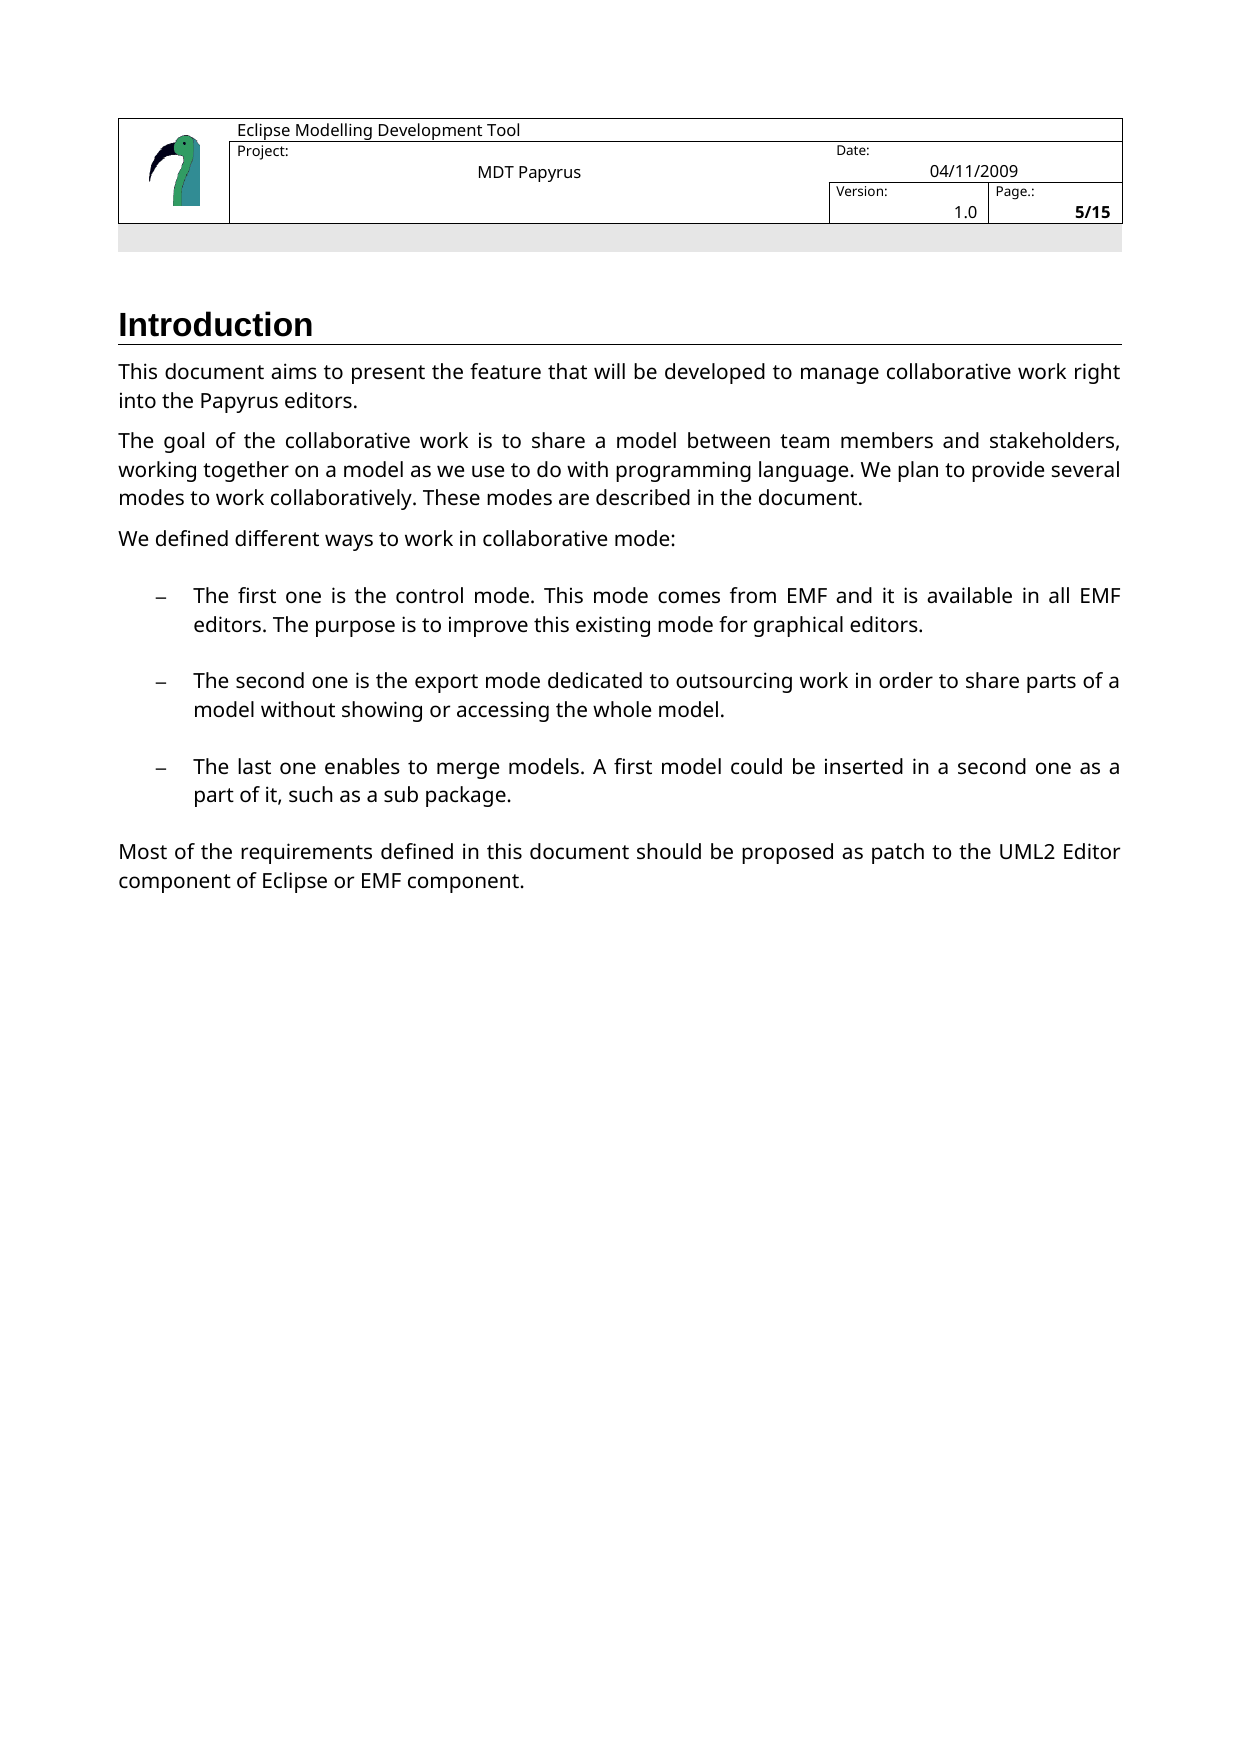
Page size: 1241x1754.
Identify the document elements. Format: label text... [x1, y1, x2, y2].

list The second one is the export mode dedicated to outsourcing work in order to share parts of a model without showing or accessing the whole model. [156, 667, 1122, 723]
picture [147, 133, 201, 209]
text The goal of the collaborative work is to share a model between team members and stakeholders, working together on a model as we use to do with programming language. We plan to provide several modes to work collaboratively. These modes are described in the document. [118, 427, 1122, 512]
list The last one enables to merge models. A first model could be inserted in a second one as a part of it, such as a sub package. [156, 752, 1122, 809]
text We defined different ways to work in collaborative mode: [118, 524, 1122, 553]
text This document aims to present the feature that will be developed to manage collaborative work right into the Papyrus editors. [118, 357, 1122, 414]
list The first one is the control mode. This mode comes from EMF and it is available in all EMF editors. The purpose is to improve this existing mode for graphical editors. [156, 581, 1122, 638]
text Most of the requirements defined in this document should be proposed as patch to the UML2 Editor component of Eclipse or EMF component. [118, 837, 1122, 894]
subtitle Introduction [118, 306, 1122, 344]
